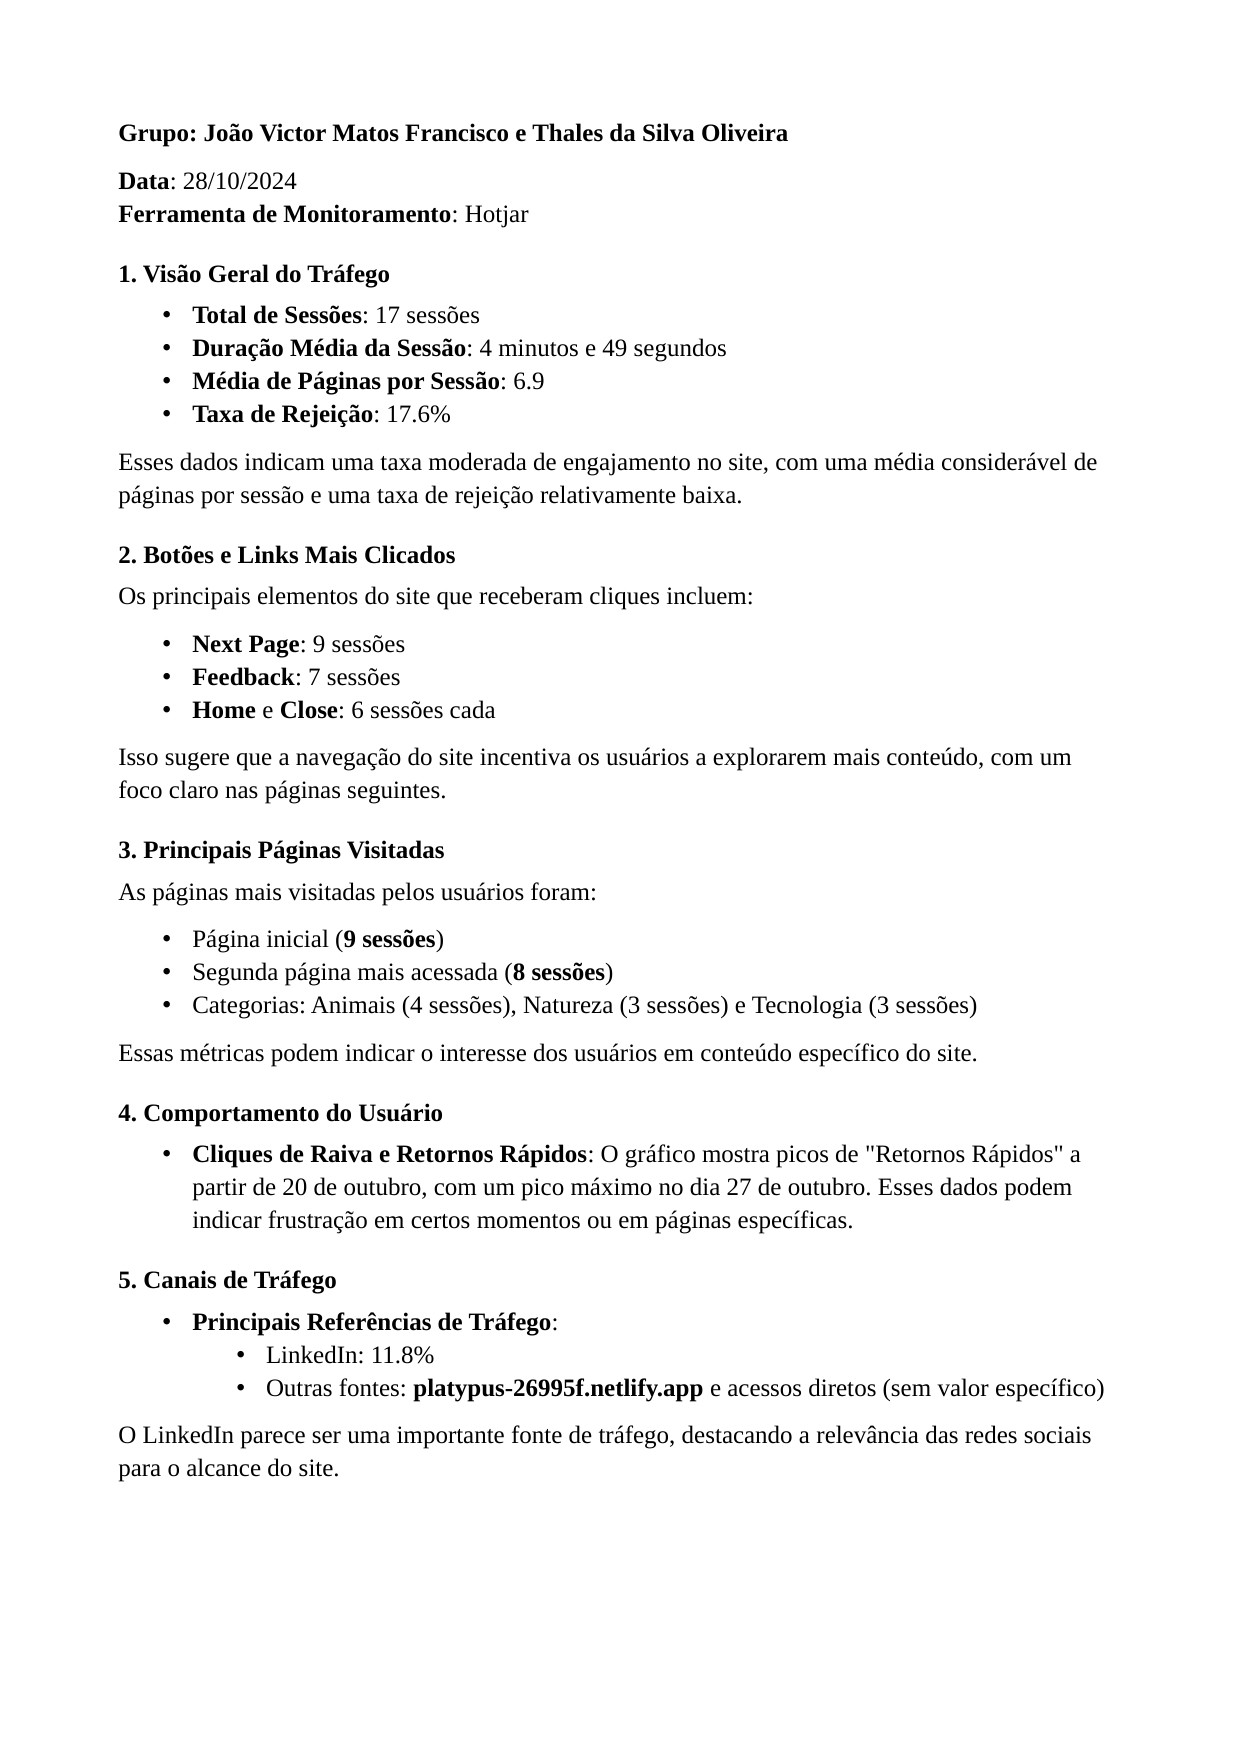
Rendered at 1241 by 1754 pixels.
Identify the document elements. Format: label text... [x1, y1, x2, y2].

list Duração Média da Sessão: 4 minutos e 49 segundos [162, 333, 1122, 362]
list Categorias: Animais (4 sessões), Natureza (3 sessões) e Tecnologia (3 sessões) [162, 990, 1122, 1019]
list Taxa de Rejeição: 17.6% [162, 399, 1122, 428]
subtitle 1. Visão Geral do Tráfego [118, 259, 1122, 288]
list Página inicial (9 sessões) [162, 924, 1122, 953]
list Total de Sessões: 17 sessões [162, 300, 1122, 329]
subtitle 4. Comportamento do Usuário [118, 1098, 1122, 1127]
list LinkedIn: 11.8% [236, 1340, 1122, 1368]
subtitle 5. Canais de Tráfego [118, 1266, 1122, 1294]
text Os principais elementos do site que receberam cliques incluem: [118, 581, 1122, 610]
text Isso sugere que a navegação do site incentiva os usuários a explorarem mais conteúdo, com um foco claro nas páginas seguintes. [118, 742, 1122, 804]
list Cliques de Raiva e Retornos Rápidos: O gráfico mostra picos de "Retornos Rápidos" a partir de 20 de outubro, com um pico máximo no dia 27 de outubro. Esses dados podem indicar frustração em certos momentos ou em páginas específicas. [162, 1139, 1122, 1234]
list Principais Referências de Tráfego: [162, 1307, 1122, 1336]
list Outras fontes: platypus-26995f.netlify.app e acessos diretos (sem valor específico) [236, 1373, 1122, 1402]
text Essas métricas podem indicar o interesse dos usuários em conteúdo específico do site. [118, 1038, 1122, 1067]
list Média de Páginas por Sessão: 6.9 [162, 366, 1122, 395]
text O LinkedIn parece ser uma importante fonte de tráfego, destacando a relevância das redes sociais para o alcance do site. [118, 1420, 1122, 1482]
subtitle 2. Botões e Links Mais Clicados [118, 540, 1122, 569]
text Grupo: João Victor Matos Francisco e Thales da Silva Oliveira [118, 118, 1122, 147]
list Feedback: 7 sessões [162, 662, 1122, 691]
list Next Page: 9 sessões [162, 629, 1122, 657]
text Esses dados indicam uma taxa moderada de engajamento no site, com uma média considerável de páginas por sessão e uma taxa de rejeição relativamente baixa. [118, 447, 1122, 508]
list Home e Close: 6 sessões cada [162, 695, 1122, 723]
list Segunda página mais acessada (8 sessões) [162, 957, 1122, 986]
subtitle 3. Principais Páginas Visitadas [118, 836, 1122, 864]
text Data: 28/10/2024 Ferramenta de Monitoramento: Hotjar [118, 166, 1122, 227]
text As páginas mais visitadas pelos usuários foram: [118, 877, 1122, 906]
